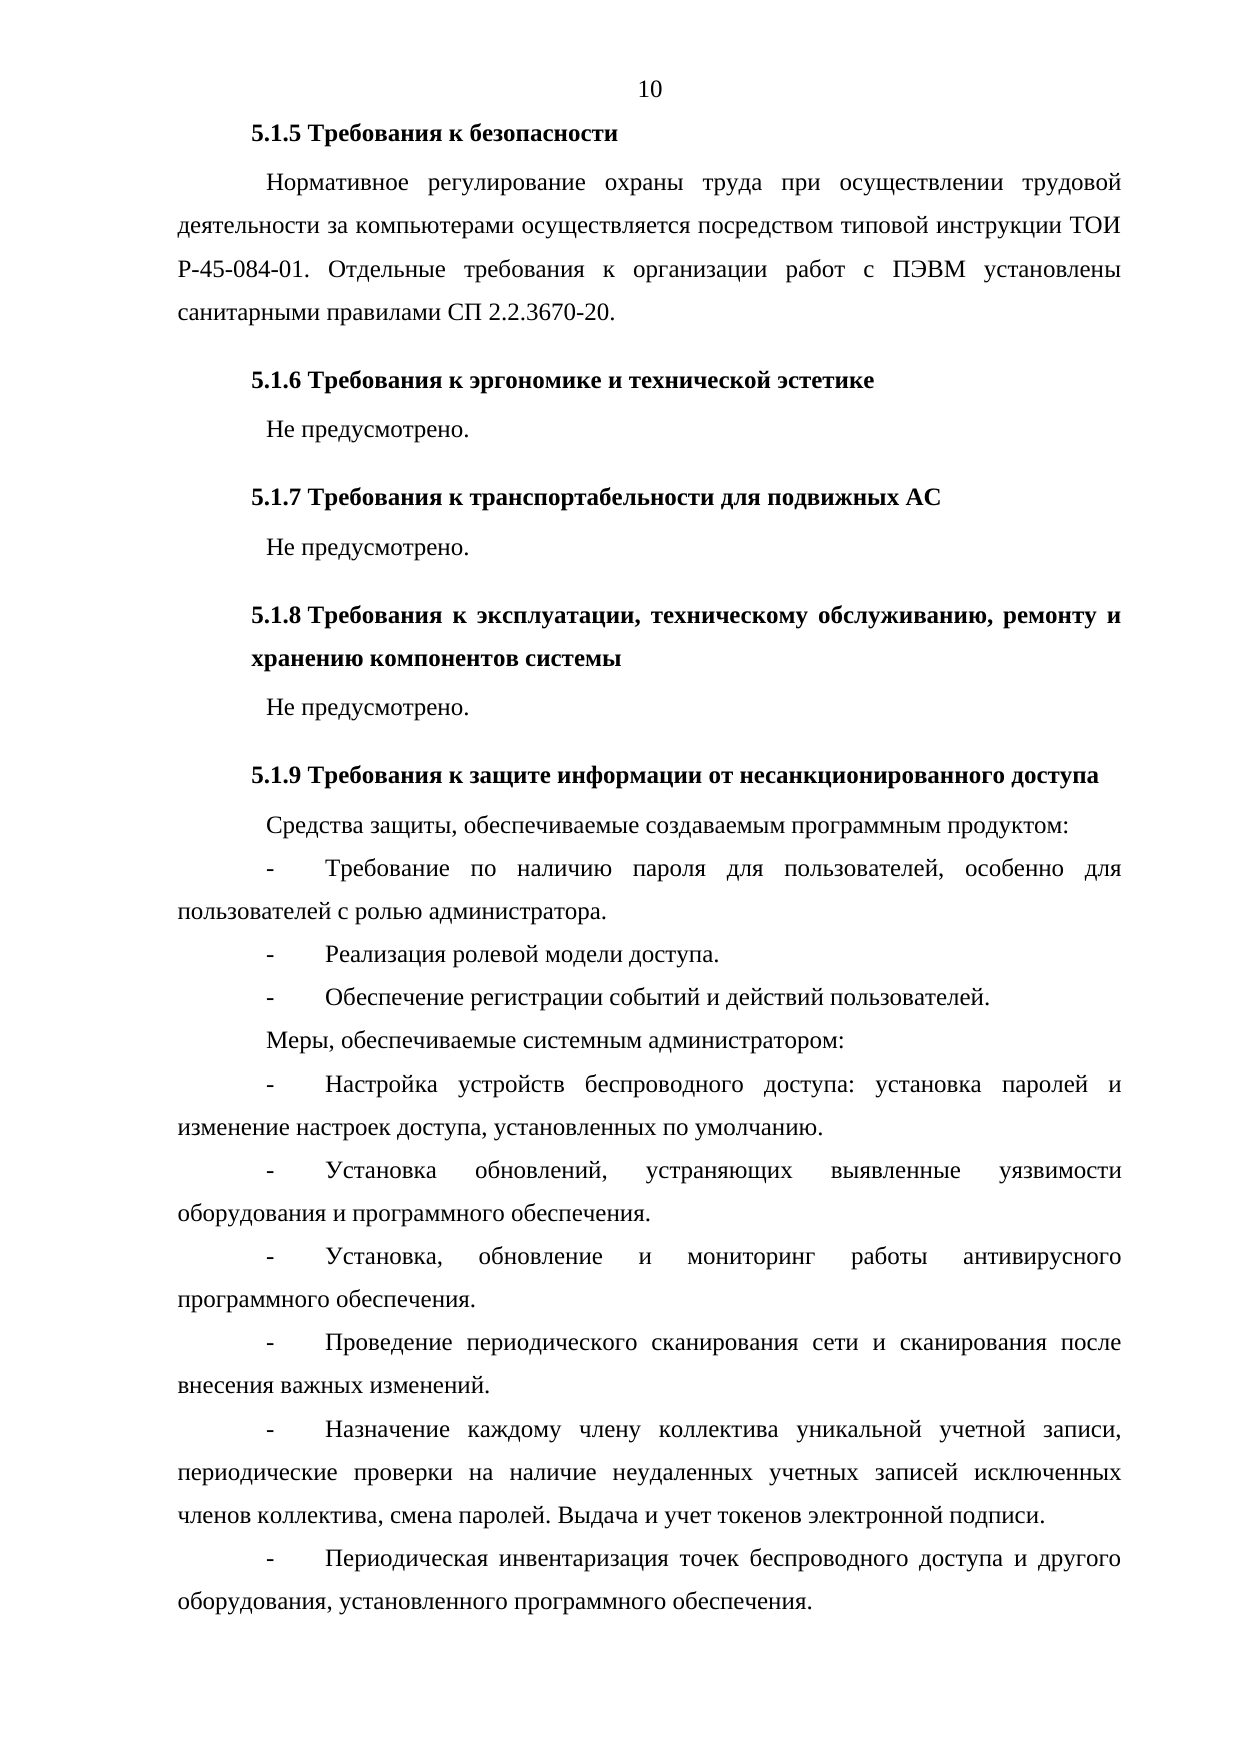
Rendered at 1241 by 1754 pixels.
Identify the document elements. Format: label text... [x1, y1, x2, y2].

text Не предусмотрено. [177, 692, 1122, 721]
text Не предусмотрено. [177, 414, 1122, 443]
text Меры, обеспечиваемые системным администратором: [177, 1026, 1122, 1054]
text Средства защиты, обеспечиваемые создаваемым программным продуктом: [177, 810, 1122, 839]
text Нормативное регулирование охраны труда при осуществлении трудовой деятельности за компьютерами осуществляется посредством типовой инструкции ТОИ Р-45-084-01. Отдельные требования к организации работ с ПЭВМ установлены санитарными правилами СП 2.2.3670-20. [177, 167, 1122, 326]
list Установка обновлений, устраняющих выявленные уязвимости оборудования и программного обеспечения. [177, 1155, 1122, 1227]
subtitle Требования к безопасности [251, 118, 1122, 147]
list Установка, обновление и мониторинг работы антивирусного программного обеспечения. [177, 1241, 1122, 1313]
list Реализация ролевой модели доступа. [177, 939, 1122, 968]
subtitle Требования к защите информации от несанкционированного доступа [251, 761, 1122, 789]
list Назначение каждому члену коллектива уникальной учетной записи, периодические проверки на наличие неудаленных учетных записей исключенных членов коллектива, смена паролей. Выдача и учет токенов электронной подписи. [177, 1414, 1122, 1529]
subtitle Требования к эксплуатации, техническому обслуживанию, ремонту и хранению компонентов системы [251, 600, 1122, 672]
list Обеспечение регистрации событий и действий пользователей. [177, 982, 1122, 1011]
subtitle Требования к транспортабельности для подвижных АС [251, 482, 1122, 511]
subtitle Требования к эргономике и технической эстетике [251, 365, 1122, 394]
list Требование по наличию пароля для пользователей, особенно для пользователей с ролью администратора. [177, 853, 1122, 925]
list Проведение периодического сканирования сети и сканирования после внесения важных изменений. [177, 1327, 1122, 1399]
text Не предусмотрено. [177, 532, 1122, 561]
list Настройка устройств беспроводного доступа: установка паролей и изменение настроек доступа, установленных по умолчанию. [177, 1069, 1122, 1141]
list Периодическая инвентаризация точек беспроводного доступа и другого оборудования, установленного программного обеспечения. [177, 1543, 1122, 1615]
